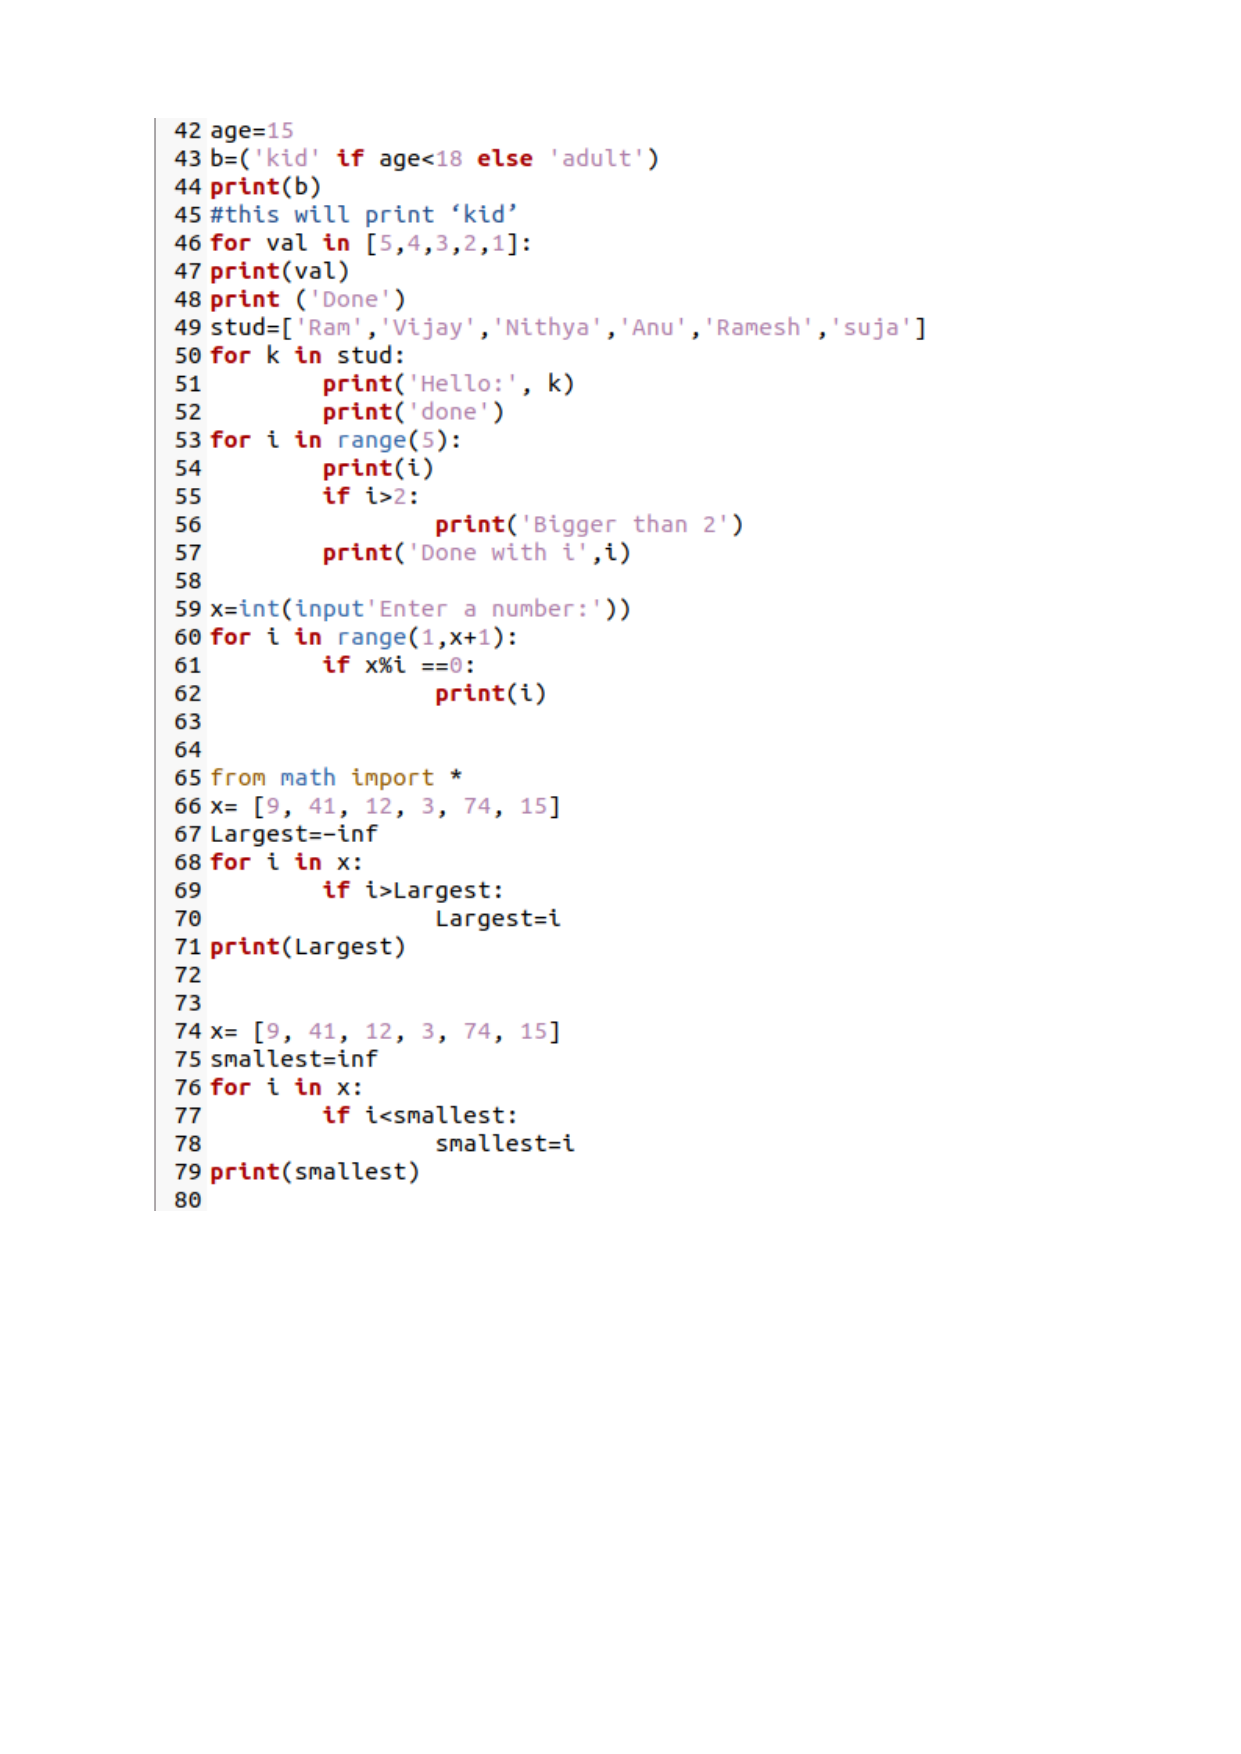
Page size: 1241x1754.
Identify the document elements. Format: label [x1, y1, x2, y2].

picture [154, 118, 939, 1211]
